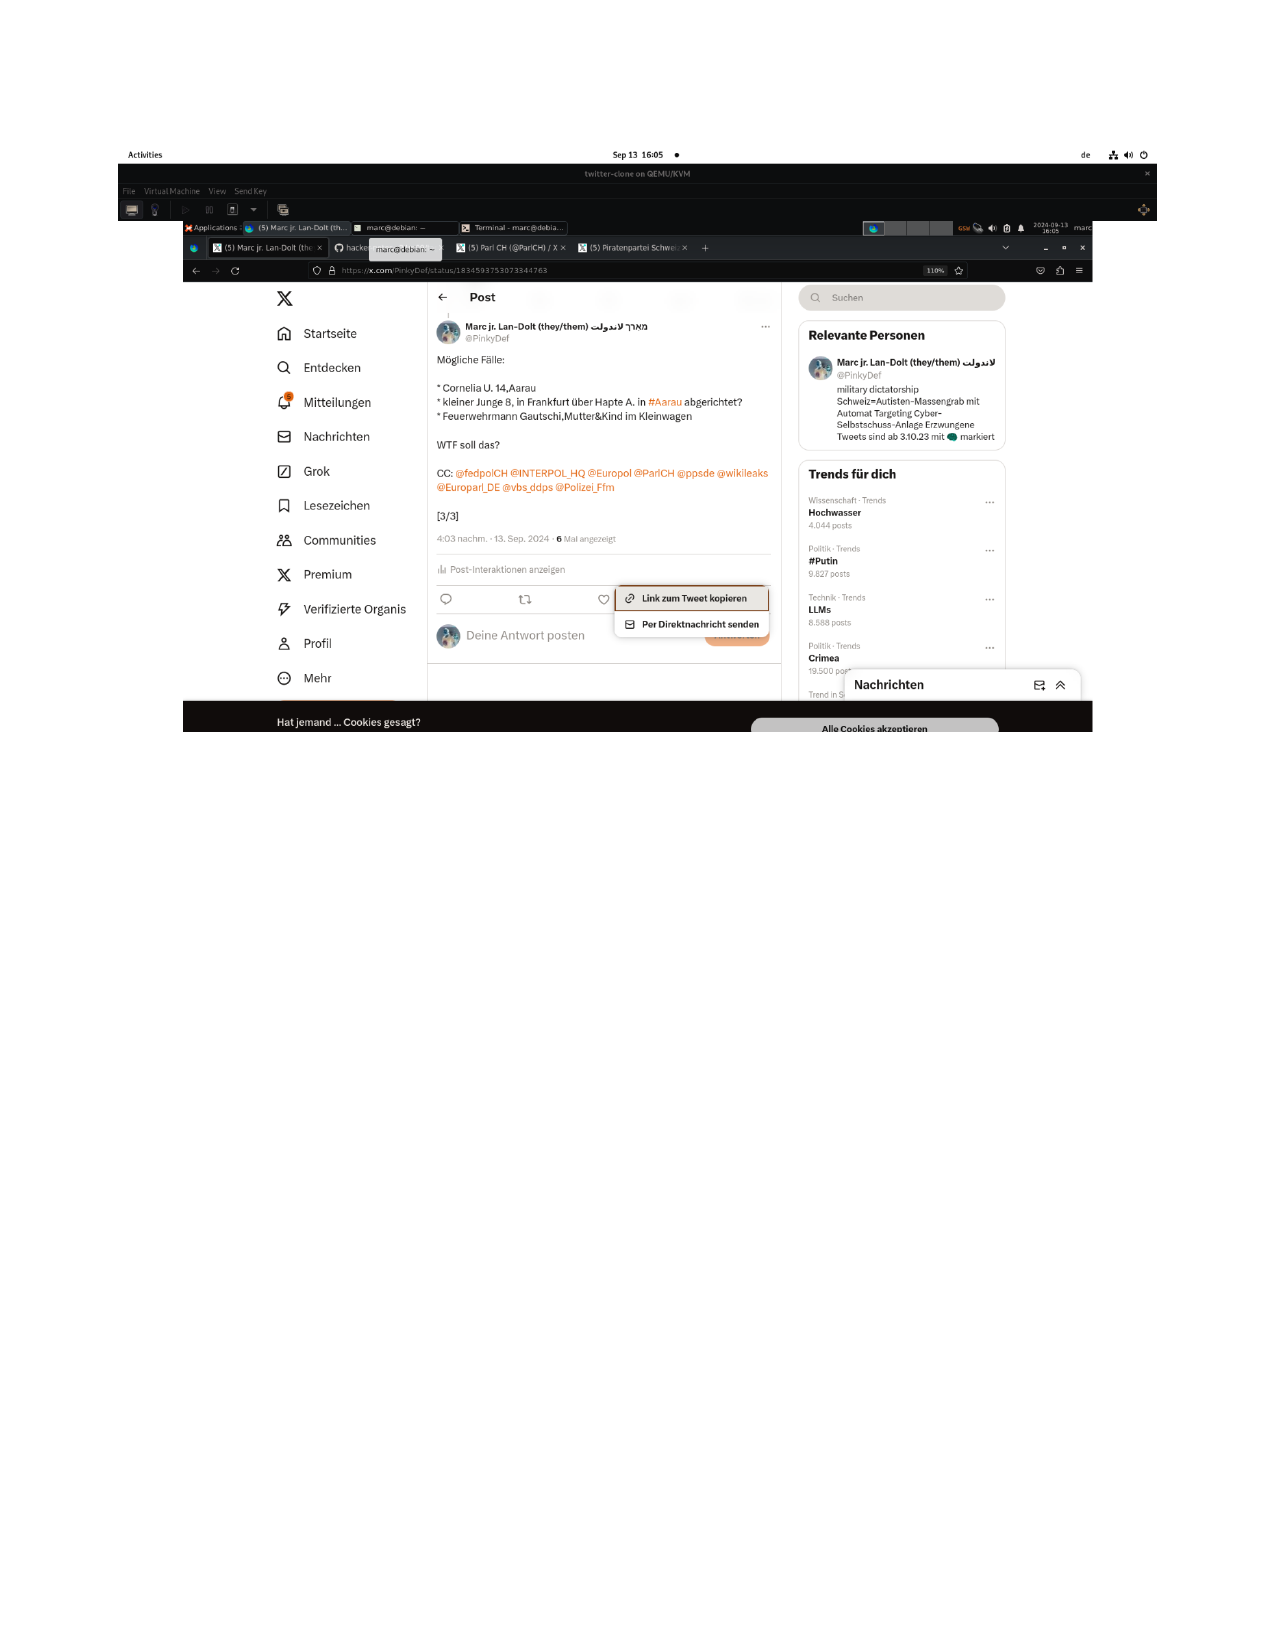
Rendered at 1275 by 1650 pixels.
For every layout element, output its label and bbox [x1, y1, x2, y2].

picture [118, 146, 1157, 732]
